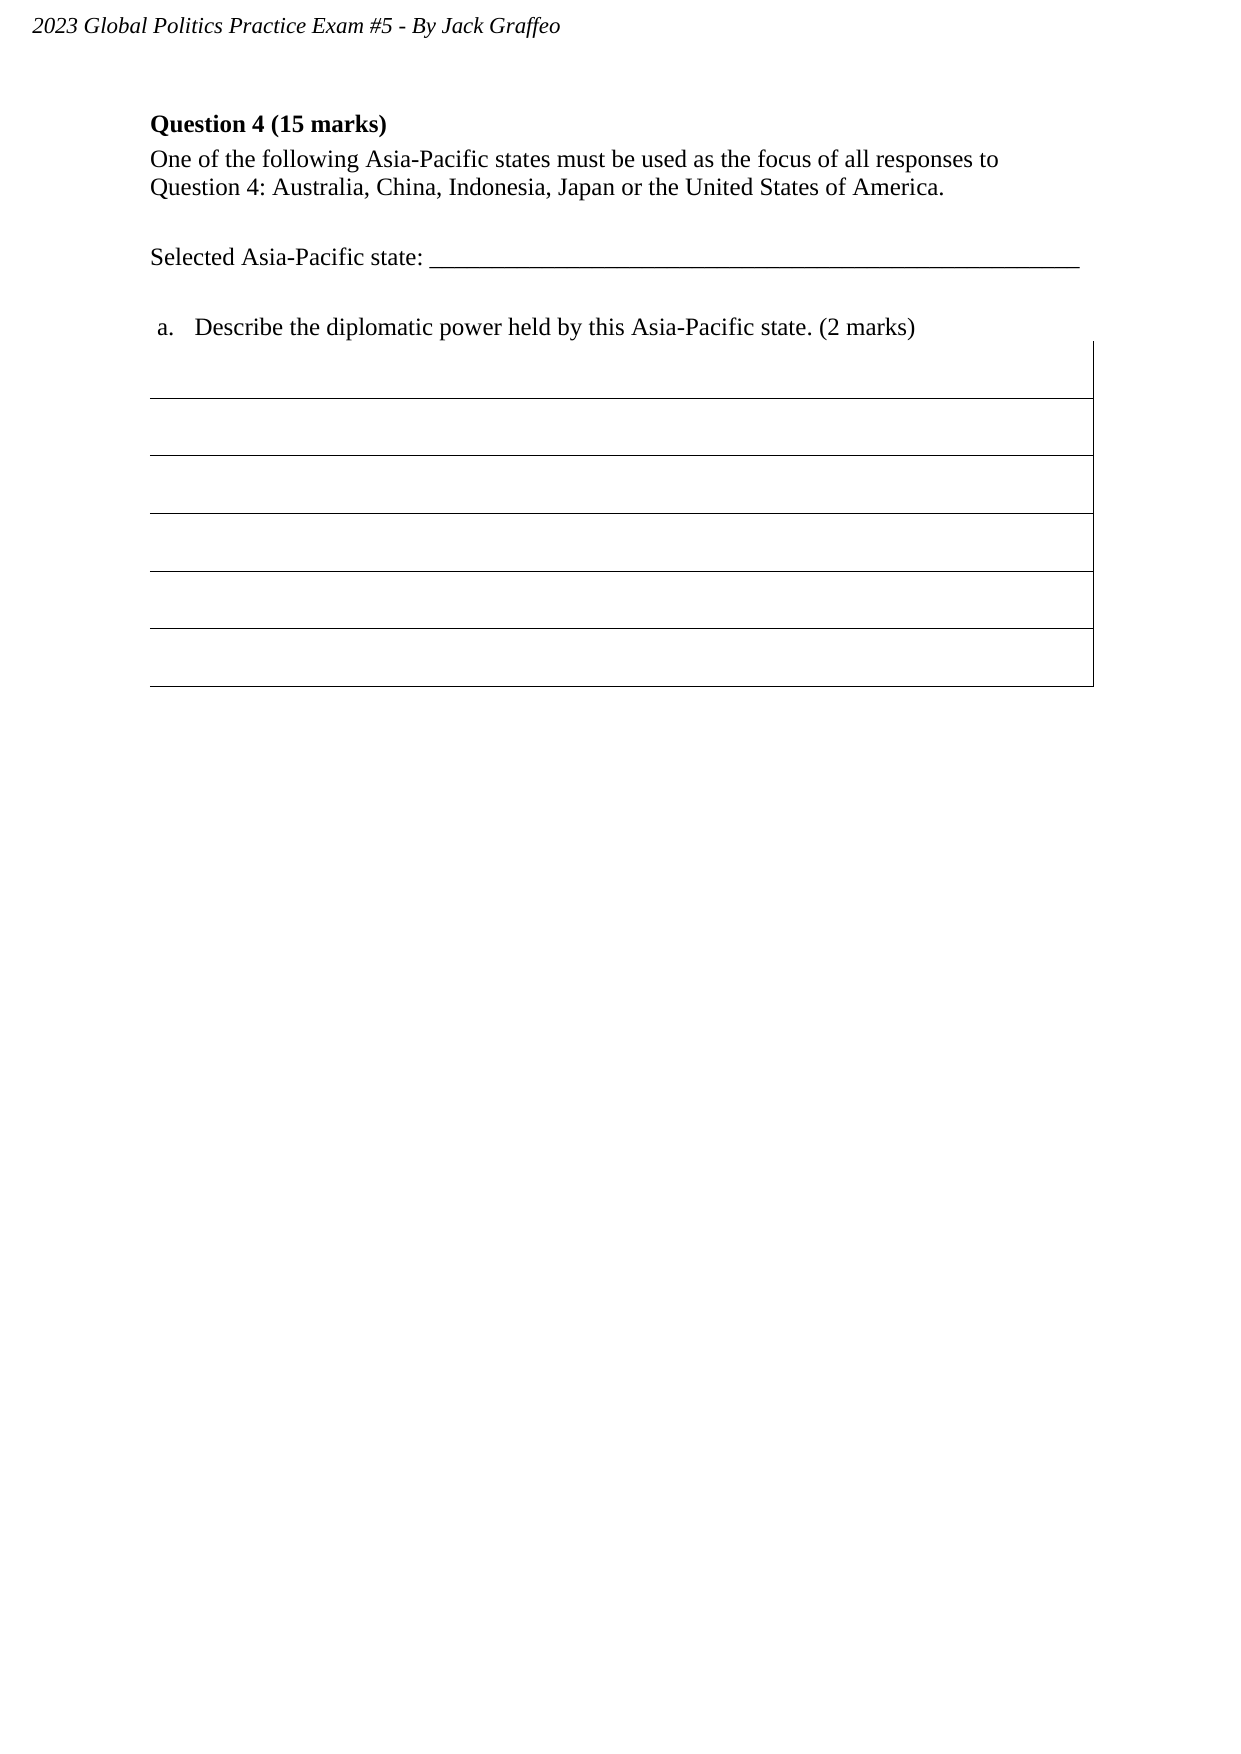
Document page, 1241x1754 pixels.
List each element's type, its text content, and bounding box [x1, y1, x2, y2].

text One of the following Asia-Pacific states must be used as the focus of all responses to Question 4: Australia, China, Indonesia, Japan or the United States of America. [150, 144, 1090, 201]
list Describe the diplomatic power held by this Asia-Pacific state. (2 marks) [157, 312, 1090, 341]
text Selected Asia-Pacific state: ____________________________________________________ [150, 242, 1090, 271]
table_cell [150, 629, 1093, 686]
table_cell [150, 572, 1093, 628]
table_cell [150, 399, 1093, 455]
table_cell [150, 514, 1093, 571]
table_cell [150, 456, 1093, 513]
table_header [150, 341, 1093, 398]
text Question 4 (15 marks) [150, 109, 1090, 137]
